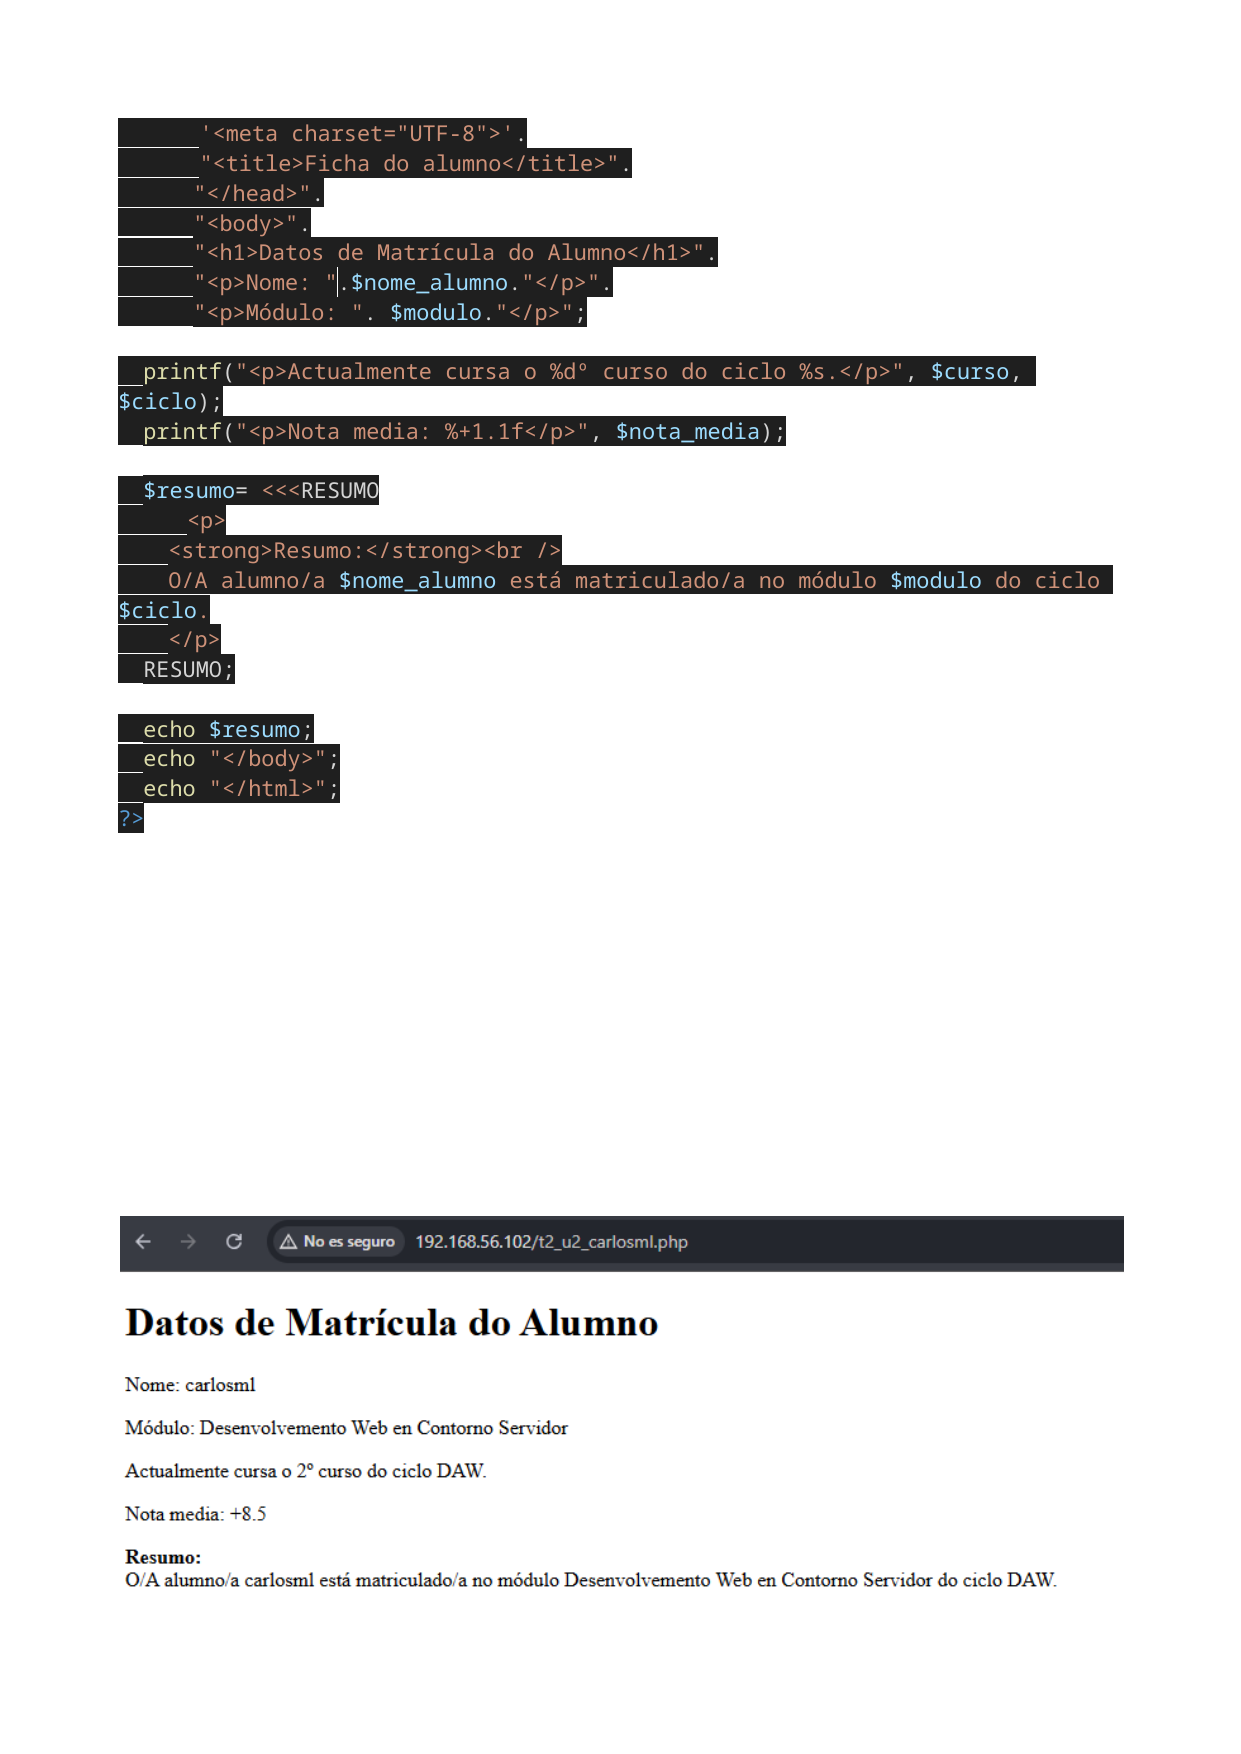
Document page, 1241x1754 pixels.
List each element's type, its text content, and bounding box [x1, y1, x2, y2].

text echo $resumo; [118, 714, 1122, 743]
text "</head>". [118, 178, 1122, 207]
text "<title>Ficha do alumno</title>". [118, 148, 1122, 178]
text <p> [118, 505, 1122, 535]
text O/A alumno/a $nome_alumno está matriculado/a no módulo $modulo do ciclo $ciclo. [118, 565, 1122, 624]
text echo "</body>"; [118, 743, 1122, 773]
text '<meta charset="UTF-8">'. [118, 118, 1122, 148]
text <strong>Resumo:</strong><br /> [118, 535, 1122, 565]
text </p> [118, 624, 1122, 654]
text "<body>". [118, 207, 1122, 237]
text ?> [118, 803, 1122, 833]
text echo "</html>"; [118, 773, 1122, 803]
text printf("<p>Nota media: %+1.1f</p>", $nota_media); [118, 416, 1122, 446]
text "<h1>Datos de Matrícula do Alumno</h1>". [118, 237, 1122, 267]
text "<p>Módulo: ". $modulo."</p>"; [118, 297, 1122, 327]
picture [120, 1216, 1124, 1603]
text "<p>Nome: ".$nome_alumno."</p>". [118, 267, 1122, 297]
text $resumo= <<<RESUMO [118, 475, 1122, 505]
text RESUMO; [118, 654, 1122, 684]
text printf("<p>Actualmente cursa o %dº curso do ciclo %s.</p>", $curso, $ciclo); [118, 356, 1122, 416]
